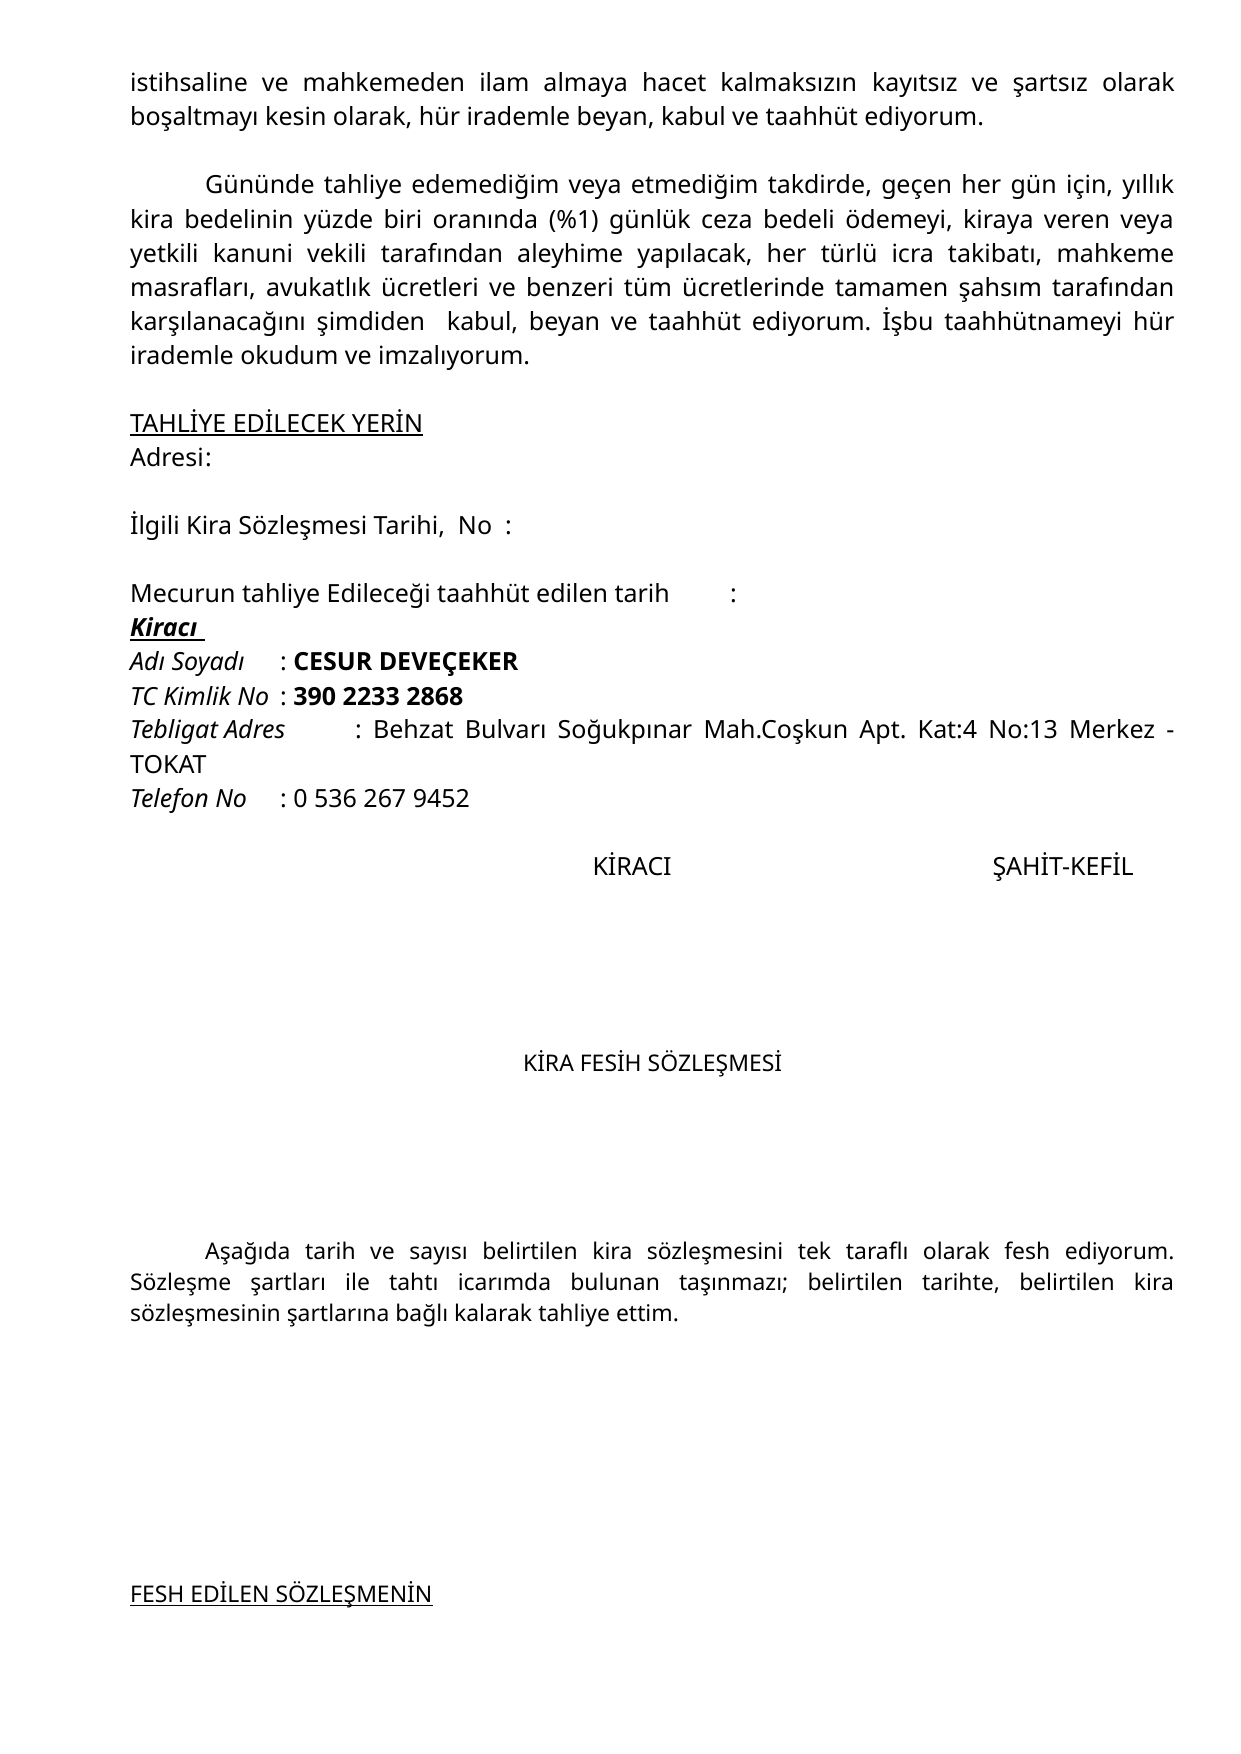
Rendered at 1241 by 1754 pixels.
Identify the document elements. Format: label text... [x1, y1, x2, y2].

text TC Kimlik No : 390 2233 2868 [130, 678, 1175, 712]
text İlgili Kira Sözleşmesi Tarihi, No : [130, 508, 1175, 542]
text KİRA FESİH SÖZLEŞMESİ [130, 1047, 1175, 1078]
text KİRACI ŞAHİT-KEFİL [130, 848, 1175, 882]
text TAHLİYE EDİLECEK YERİN [130, 406, 1175, 440]
text istihsaline ve mahkemeden ilam almaya hacet kalmaksızın kayıtsız ve şartsız olarak boşaltmayı kesin olarak, hür irademle beyan, kabul ve taahhüt ediyorum. [130, 65, 1175, 133]
text Adı Soyadı : CESUR DEVEÇEKER [130, 644, 1175, 678]
text Telefon No : 0 536 267 9452 [130, 780, 1175, 814]
text Gününde tahliye edemediğim veya etmediğim takdirde, geçen her gün için, yıllık kira bedelinin yüzde biri oranında (%1) günlük ceza bedeli ödemeyi, kiraya veren veya yetkili kanuni vekili tarafından aleyhime yapılacak, her türlü icra takibatı, mahkeme masrafları, avukatlık ücretleri ve benzeri tüm ücretlerinde tamamen şahsım tarafından karşılanacağını şimdiden kabul, beyan ve taahhüt ediyorum. İşbu taahhütnameyi hür irademle okudum ve imzalıyorum. [130, 167, 1175, 372]
text Mecurun tahliye Edileceği taahhüt edilen tarih : [130, 576, 1175, 610]
text FESH EDİLEN SÖZLEŞMENİN [130, 1578, 1175, 1610]
text Adresi : [130, 440, 1175, 474]
text Kiracı [130, 610, 1175, 644]
text Aşağıda tarih ve sayısı belirtilen kira sözleşmesini tek taraflı olarak fesh ediyorum. Sözleşme şartları ile tahtı icarımda bulunan taşınmazı; belirtilen tarihte, belirtilen kira sözleşmesinin şartlarına bağlı kalarak tahliye ettim. [130, 1235, 1175, 1328]
text Tebligat Adres : Behzat Bulvarı Soğukpınar Mah.Coşkun Apt. Kat:4 No:13 Merkez - TOKAT [130, 712, 1175, 780]
